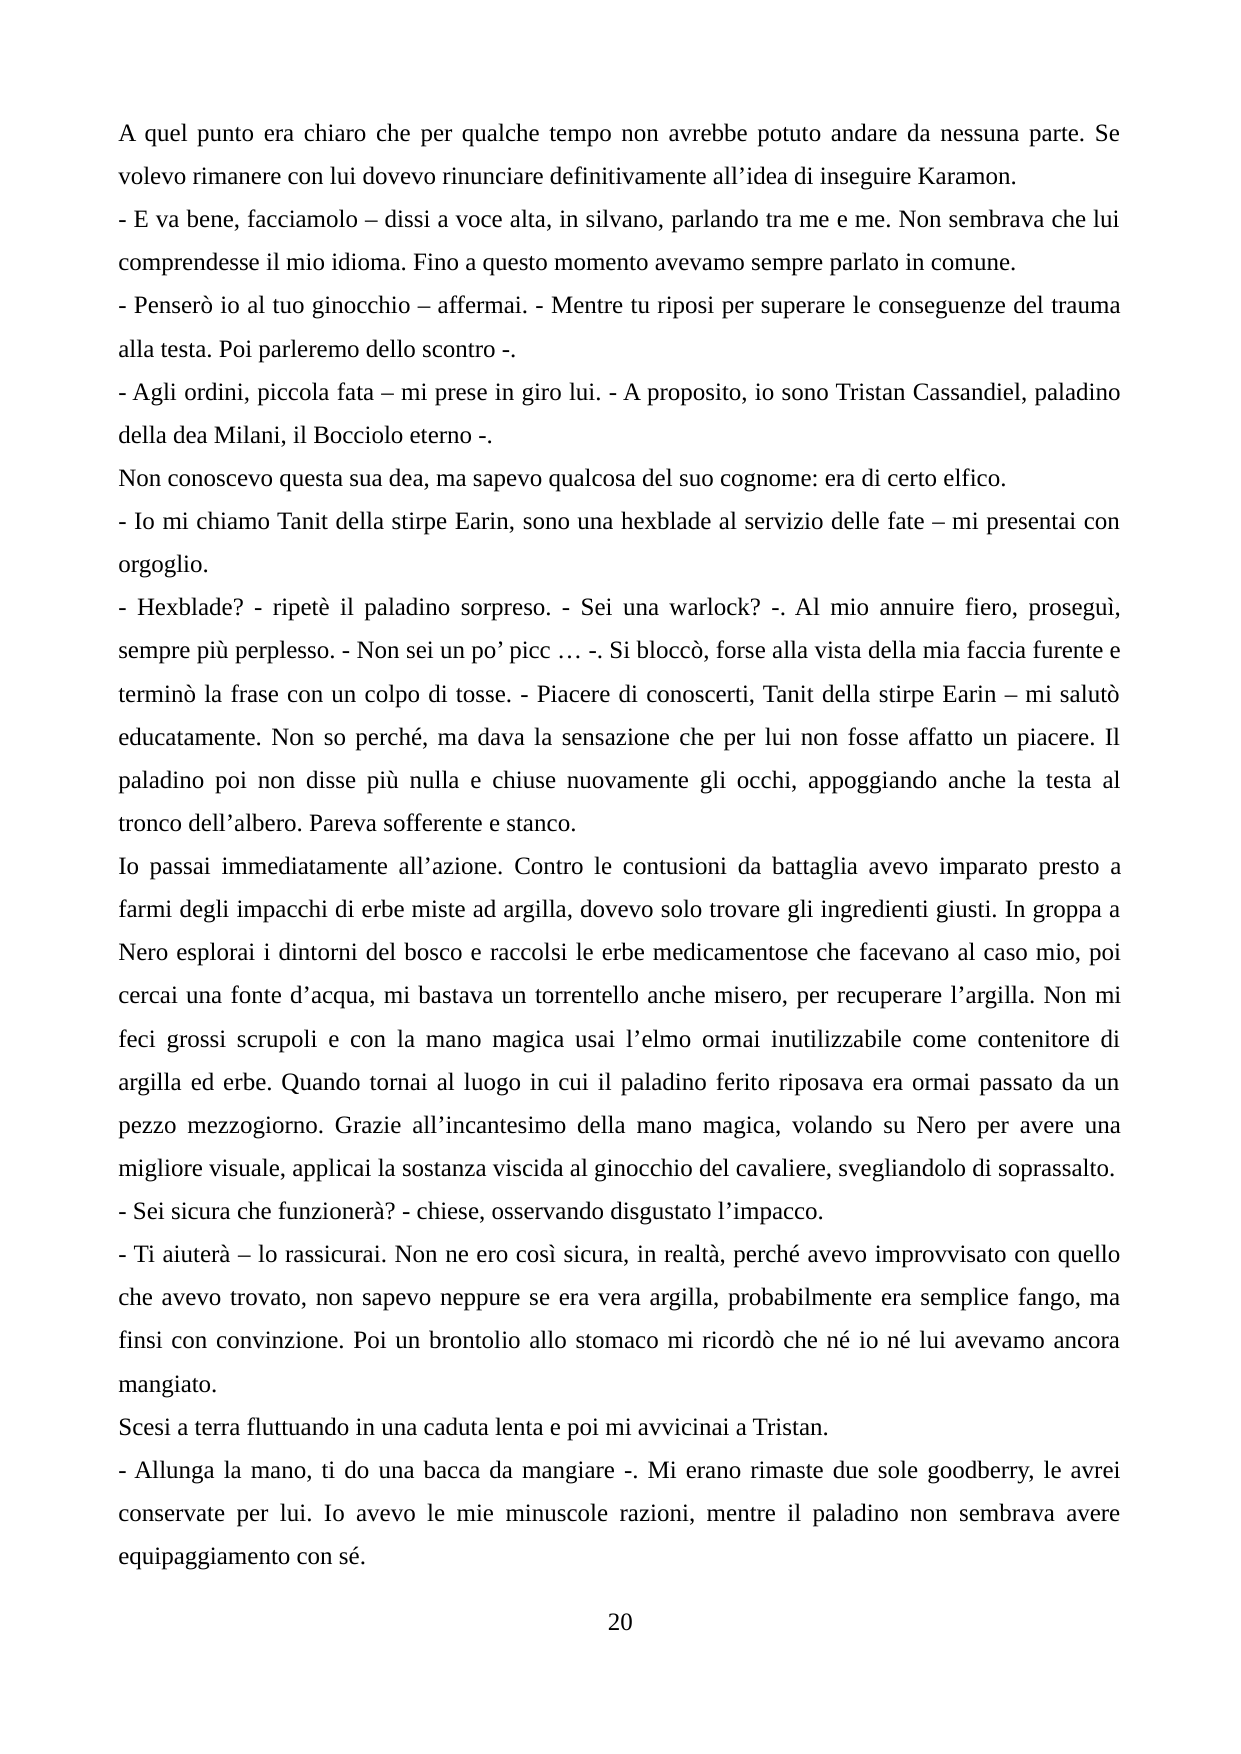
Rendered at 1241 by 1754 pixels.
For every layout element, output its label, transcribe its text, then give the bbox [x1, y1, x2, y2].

text - Hexblade? - ripetè il paladino sorpreso. - Sei una warlock? -. Al mio annuire fiero, proseguì, sempre più perplesso. - Non sei un po’ picc … -. Si bloccò, forse alla vista della mia faccia furente e terminò la frase con un colpo di tosse. - Piacere di conoscerti, Tanit della stirpe Earin – mi salutò educatamente. Non so perché, ma dava la sensazione che per lui non fosse affatto un piacere. Il paladino poi non disse più nulla e chiuse nuovamente gli occhi, appoggiando anche la testa al tronco dell’albero. Pareva sofferente e stanco. [118, 592, 1122, 837]
text - Io mi chiamo Tanit della stirpe Earin, sono una hexblade al servizio delle fate – mi presentai con orgoglio. [118, 506, 1122, 578]
text Scesi a terra fluttuando in una caduta lenta e poi mi avvicinai a Tristan. [118, 1412, 1122, 1441]
text - Agli ordini, piccola fata – mi prese in giro lui. - A proposito, io sono Tristan Cassandiel, paladino della dea Milani, il Bocciolo eterno -. [118, 377, 1122, 449]
text - E va bene, facciamolo – dissi a voce alta, in silvano, parlando tra me e me. Non sembrava che lui comprendesse il mio idioma. Fino a questo momento avevamo sempre parlato in comune. [118, 204, 1122, 276]
text - Sei sicura che funzionerà? - chiese, osservando disgustato l’impacco. [118, 1196, 1122, 1225]
text - Allunga la mano, ti do una bacca da mangiare -. Mi erano rimaste due sole goodberry, le avrei conservate per lui. Io avevo le mie minuscole razioni, mentre il paladino non sembrava avere equipaggiamento con sé. [118, 1455, 1122, 1570]
text Non conoscevo questa sua dea, ma sapevo qualcosa del suo cognome: era di certo elfico. [118, 463, 1122, 492]
text A quel punto era chiaro che per qualche tempo non avrebbe potuto andare da nessuna parte. Se volevo rimanere con lui dovevo rinunciare definitivamente all’idea di inseguire Karamon. [118, 118, 1122, 190]
text - Penserò io al tuo ginocchio – affermai. - Mentre tu riposi per superare le conseguenze del trauma alla testa. Poi parleremo dello scontro -. [118, 291, 1122, 362]
text - Ti aiuterà – lo rassicurai. Non ne ero così sicura, in realtà, perché avevo improvvisato con quello che avevo trovato, non sapevo neppure se era vera argilla, probabilmente era semplice fango, ma finsi con convinzione. Poi un brontolio allo stomaco mi ricordò che né io né lui avevamo ancora mangiato. [118, 1239, 1122, 1397]
text Io passai immediatamente all’azione. Contro le contusioni da battaglia avevo imparato presto a farmi degli impacchi di erbe miste ad argilla, dovevo solo trovare gli ingredienti giusti. In groppa a Nero esplorai i dintorni del bosco e raccolsi le erbe medicamentose che facevano al caso mio, poi cercai una fonte d’acqua, mi bastava un torrentello anche misero, per recuperare l’argilla. Non mi feci grossi scrupoli e con la mano magica usai l’elmo ormai inutilizzabile come contenitore di argilla ed erbe. Quando tornai al luogo in cui il paladino ferito riposava era ormai passato da un pezzo mezzogiorno. Grazie all’incantesimo della mano magica, volando su Nero per avere una migliore visuale, applicai la sostanza viscida al ginocchio del cavaliere, svegliandolo di soprassalto. [118, 851, 1122, 1182]
